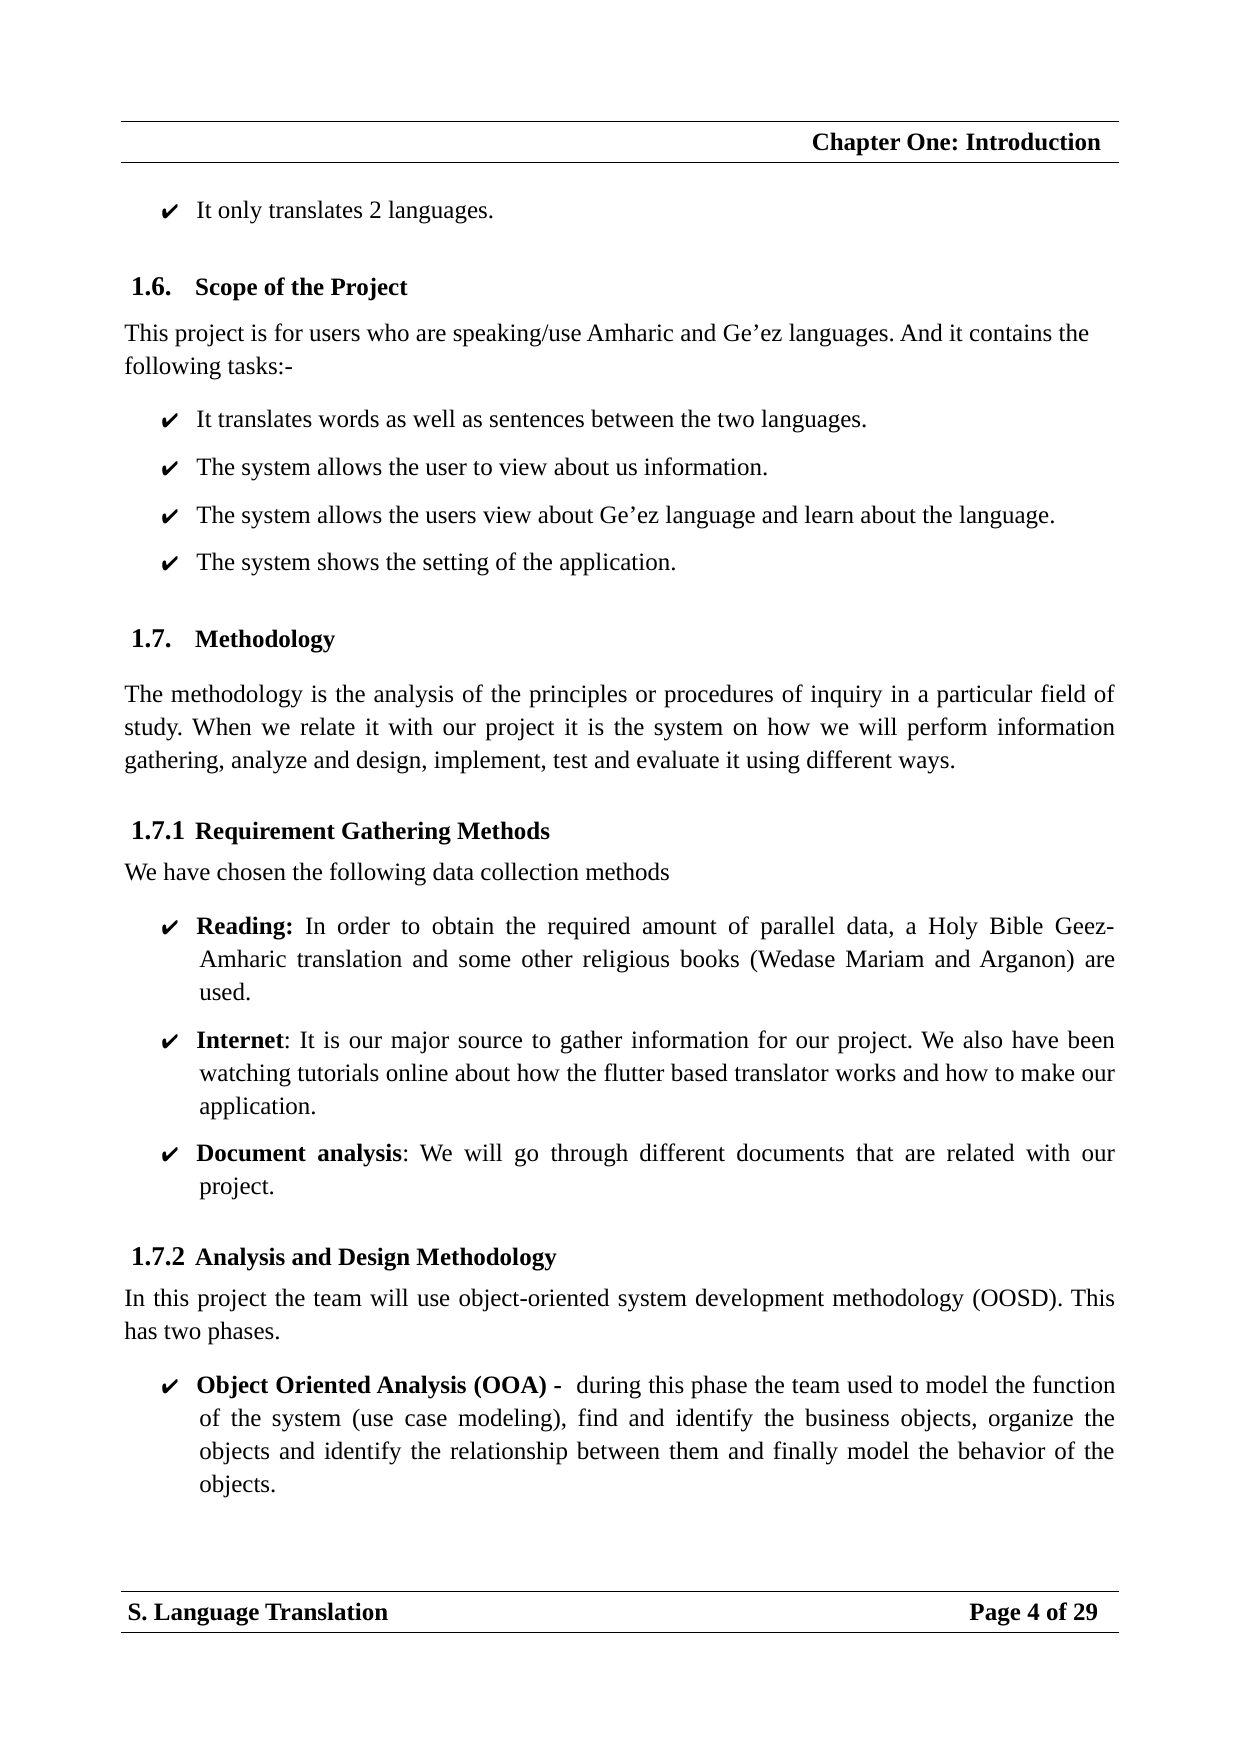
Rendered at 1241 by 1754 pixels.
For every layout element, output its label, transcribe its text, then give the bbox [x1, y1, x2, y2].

subtitle Requirement Gathering Methods [121, 811, 1119, 845]
list Object Oriented Analysis (OOA) - during this phase the team used to model the function of the system (use case modeling), find and identify the business objects, organize the objects and identify the relationship between them and finally model the behavior of the objects. [159, 1367, 1119, 1498]
list Internet: It is our major source to gather information for our project. We also have been watching tutorials online about how the flutter based translator works and how to make our application. [159, 1022, 1119, 1119]
subtitle Scope of the Project [121, 267, 1119, 301]
list The system allows the users view about Ge’ez language and learn about the language. [159, 497, 1119, 528]
list Document analysis: We will go through different documents that are related with our project. [159, 1135, 1119, 1203]
list Reading: In order to obtain the required amount of parallel data, a Holy Bible Geez-Amharic translation and some other religious books (Wedase Mariam and Arganon) are used. [159, 908, 1119, 1006]
subtitle Analysis and Design Methodology [121, 1237, 1119, 1271]
list It only translates 2 languages. [159, 192, 1119, 227]
text This project is for users who are speaking/use Amharic and Ge’ez languages. And it contains the following tasks:- [121, 315, 1119, 383]
text We have chosen the following data collection methods [121, 854, 1119, 889]
list The system allows the user to view about us information. [159, 449, 1119, 481]
text The methodology is the analysis of the principles or procedures of inquiry in a particular field of study. When we relate it with our project it is the system on how we will perform information gathering, analyze and design, implement, test and evaluate it using different ways. [121, 676, 1119, 774]
list It translates words as well as sentences between the two languages. [159, 402, 1119, 433]
subtitle Methodology [121, 619, 1119, 653]
text In this project the team will use object-oriented system development methodology (OOSD). This has two phases. [121, 1280, 1119, 1348]
list The system shows the setting of the application. [159, 544, 1119, 579]
